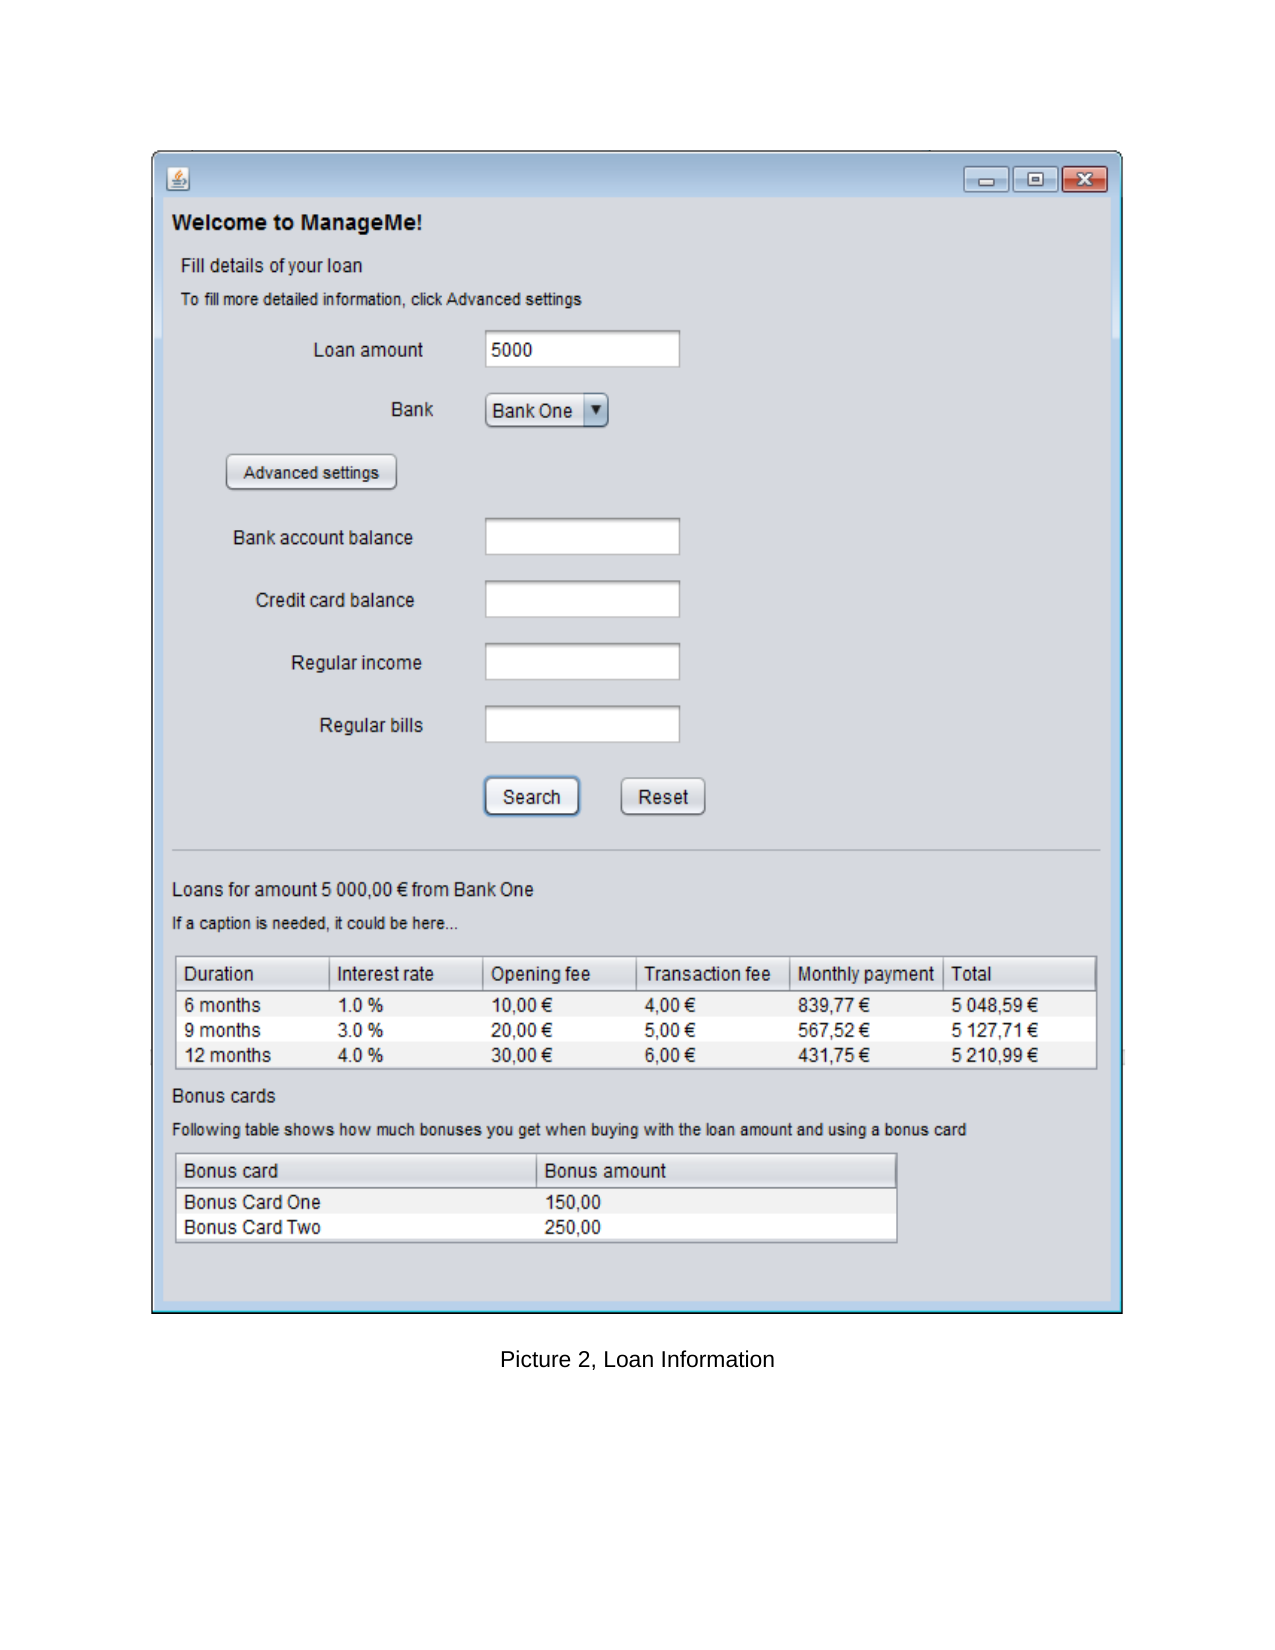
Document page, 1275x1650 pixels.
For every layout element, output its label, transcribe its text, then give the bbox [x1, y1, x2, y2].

text Picture 2, Loan Information [150, 1347, 1125, 1373]
picture [150, 150, 1125, 1314]
